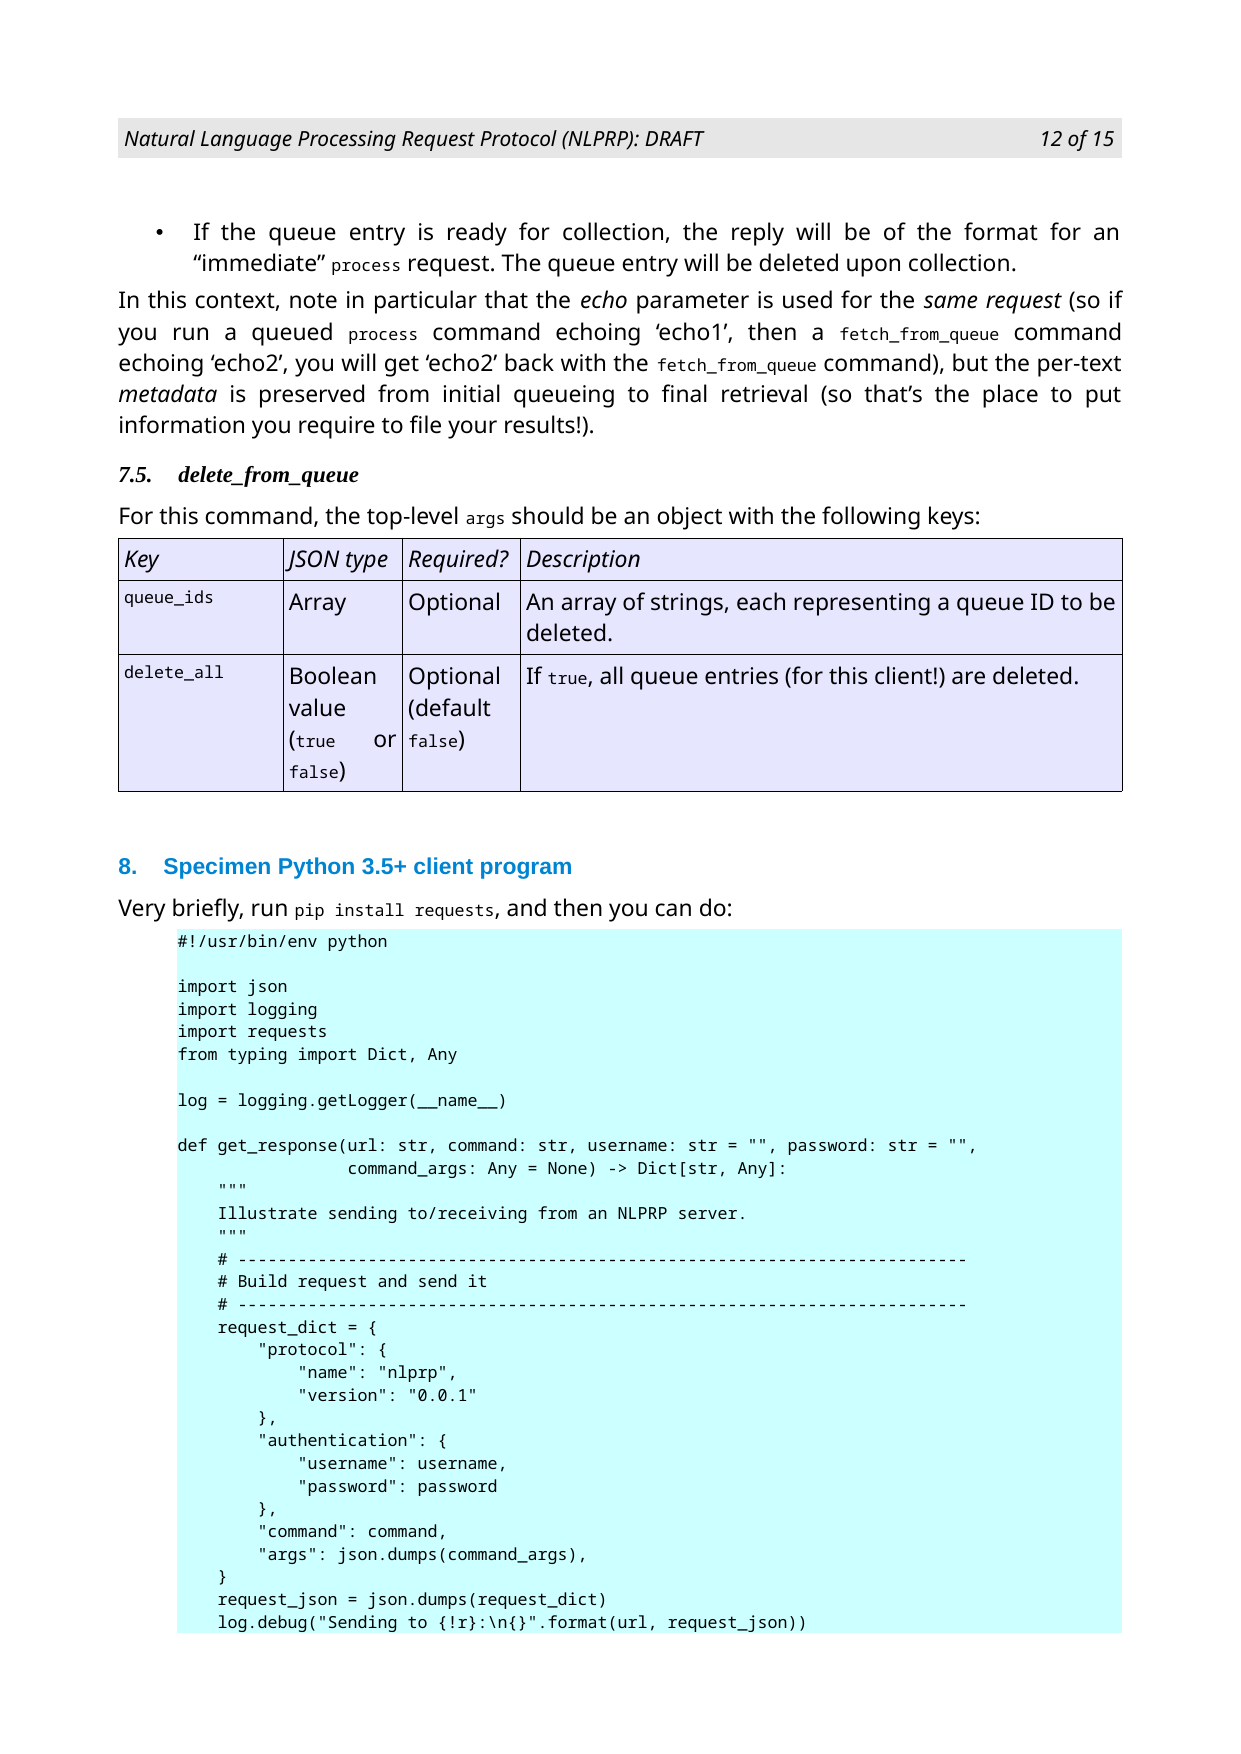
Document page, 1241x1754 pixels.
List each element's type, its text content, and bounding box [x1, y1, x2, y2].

text import logging [177, 997, 1122, 1020]
text "authentication": { [177, 1429, 1122, 1452]
table_cell Boolean value (true or false) [284, 655, 402, 791]
text "name": "nlprp", [177, 1361, 1122, 1383]
text #!/usr/bin/env python [177, 929, 1122, 952]
text log.debug("Sending to {!r}:\n{}".format(url, request_json)) [177, 1611, 1122, 1633]
text Very briefly, run pip install requests, and then you can do: [118, 892, 1122, 923]
subtitle delete_from_queue [118, 461, 1122, 488]
text import json [177, 975, 1122, 997]
text "command": command, [177, 1520, 1122, 1542]
text command_args: Any = None) -> Dict[str, Any]: [177, 1156, 1122, 1179]
text request_dict = { [177, 1315, 1122, 1338]
list If the queue entry is ready for collection, the reply will be of the format for an “immediate” process request. The queue entry will be deleted upon collection. [156, 216, 1122, 278]
text log = logging.getLogger(__name__) [177, 1088, 1122, 1111]
table_header Key [119, 539, 283, 580]
table_header Description [521, 539, 1122, 580]
text # Build request and send it [177, 1270, 1122, 1293]
text In this context, note in particular that the echo parameter is used for the same request (so if you run a queued process command echoing ‘echo1’, then a fetch_from_queue command echoing ‘echo2’, you will get ‘echo2’ back with the fetch_from_queue command), but the per-text metadata is preserved from initial queueing to final retrieval (so that’s the place to put information you require to file your results!). [118, 284, 1122, 441]
text "version": "0.0.1" [177, 1383, 1122, 1406]
text "username": username, [177, 1452, 1122, 1474]
text import requests [177, 1020, 1122, 1043]
text }, [177, 1406, 1122, 1429]
text request_json = json.dumps(request_dict) [177, 1588, 1122, 1611]
table_cell queue_ids [119, 581, 283, 654]
text def get_response(url: str, command: str, username: str = "", password: str = "", [177, 1134, 1122, 1156]
subtitle Specimen Python 3.5+ client program [118, 853, 1122, 879]
text """ [177, 1224, 1122, 1247]
text "args": json.dumps(command_args), [177, 1542, 1122, 1565]
text # ------------------------------------------------------------------------- [177, 1293, 1122, 1315]
table_cell delete_all [119, 655, 283, 791]
text """ [177, 1179, 1122, 1202]
text For this command, the top-level args should be an object with the following keys: [118, 500, 1122, 532]
text }, [177, 1497, 1122, 1520]
table_cell Optional (default false) [403, 655, 520, 791]
table_cell Optional [403, 581, 520, 654]
table_cell Array [284, 581, 402, 654]
table_cell An array of strings, each representing a queue ID to be deleted. [521, 581, 1122, 654]
table_header JSON type [284, 539, 402, 580]
text Illustrate sending to/receiving from an NLPRP server. [177, 1202, 1122, 1224]
text from typing import Dict, Any [177, 1043, 1122, 1066]
table_header Required? [403, 539, 520, 580]
text "protocol": { [177, 1338, 1122, 1361]
text "password": password [177, 1474, 1122, 1497]
text } [177, 1565, 1122, 1588]
table_cell If true, all queue entries (for this client!) are deleted. [521, 655, 1122, 791]
text # ------------------------------------------------------------------------- [177, 1247, 1122, 1270]
